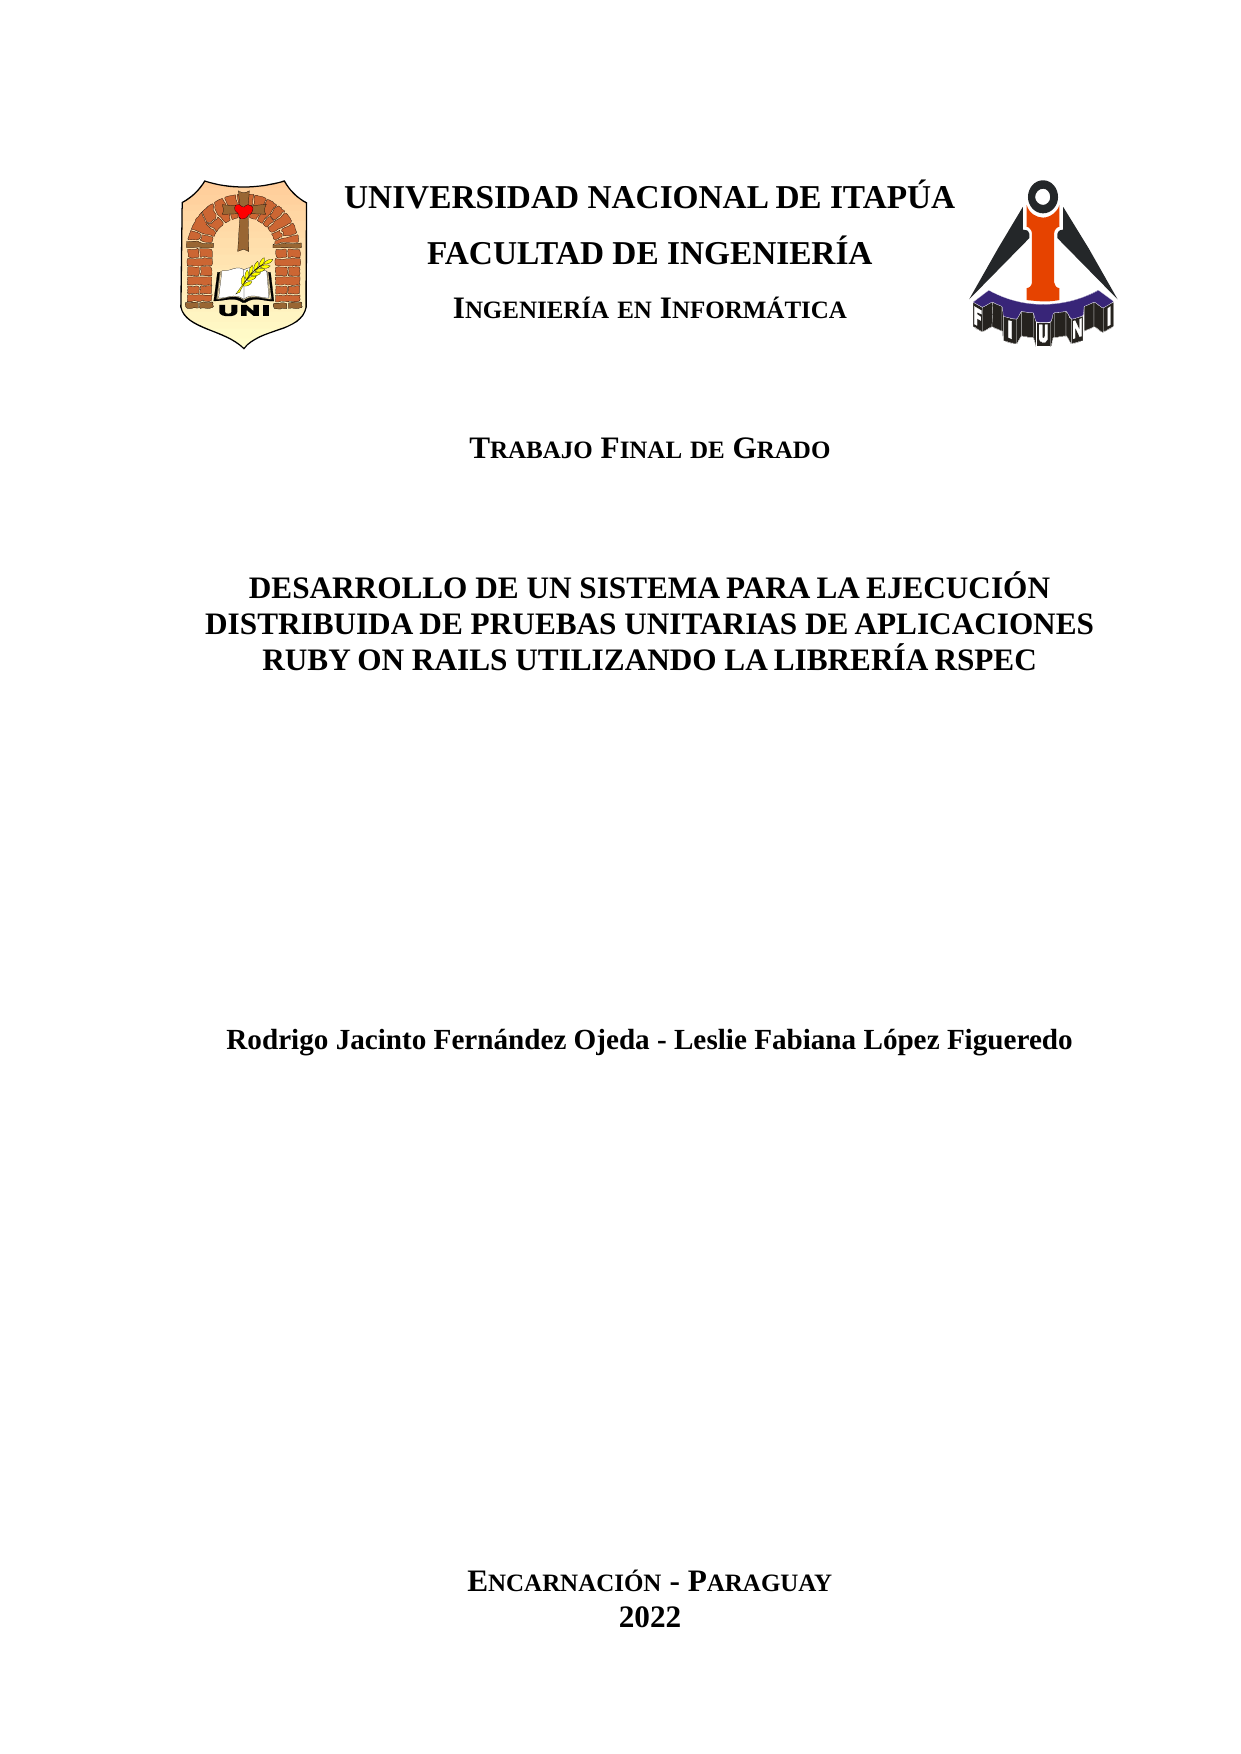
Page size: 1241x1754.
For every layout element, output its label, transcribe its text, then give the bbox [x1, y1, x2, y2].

text Rodrigo Jacinto Fernández Ojeda - Leslie Fabiana López Figueredo [177, 1022, 1122, 1055]
text Trabajo Final de Grado [177, 429, 1122, 465]
text FACULTAD DE INGENIERÍA [307, 233, 1006, 272]
text UNIVERSIDAD NACIONAL DE ITAPÚA [177, 177, 1122, 216]
text [1055, 233, 1089, 272]
text Ingeniería en Informática [294, 289, 1122, 325]
text [998, 233, 1031, 272]
text Desarrollo de un Sistema para la ejecución distribuida de pruebas unitarias de aplicaciones Ruby on Rails utilizando la librería Rspec [177, 569, 1122, 677]
text Encarnación - Paraguay [177, 1562, 1122, 1598]
text [1080, 233, 1122, 272]
text [177, 289, 194, 325]
text 2022 [177, 1598, 1122, 1634]
